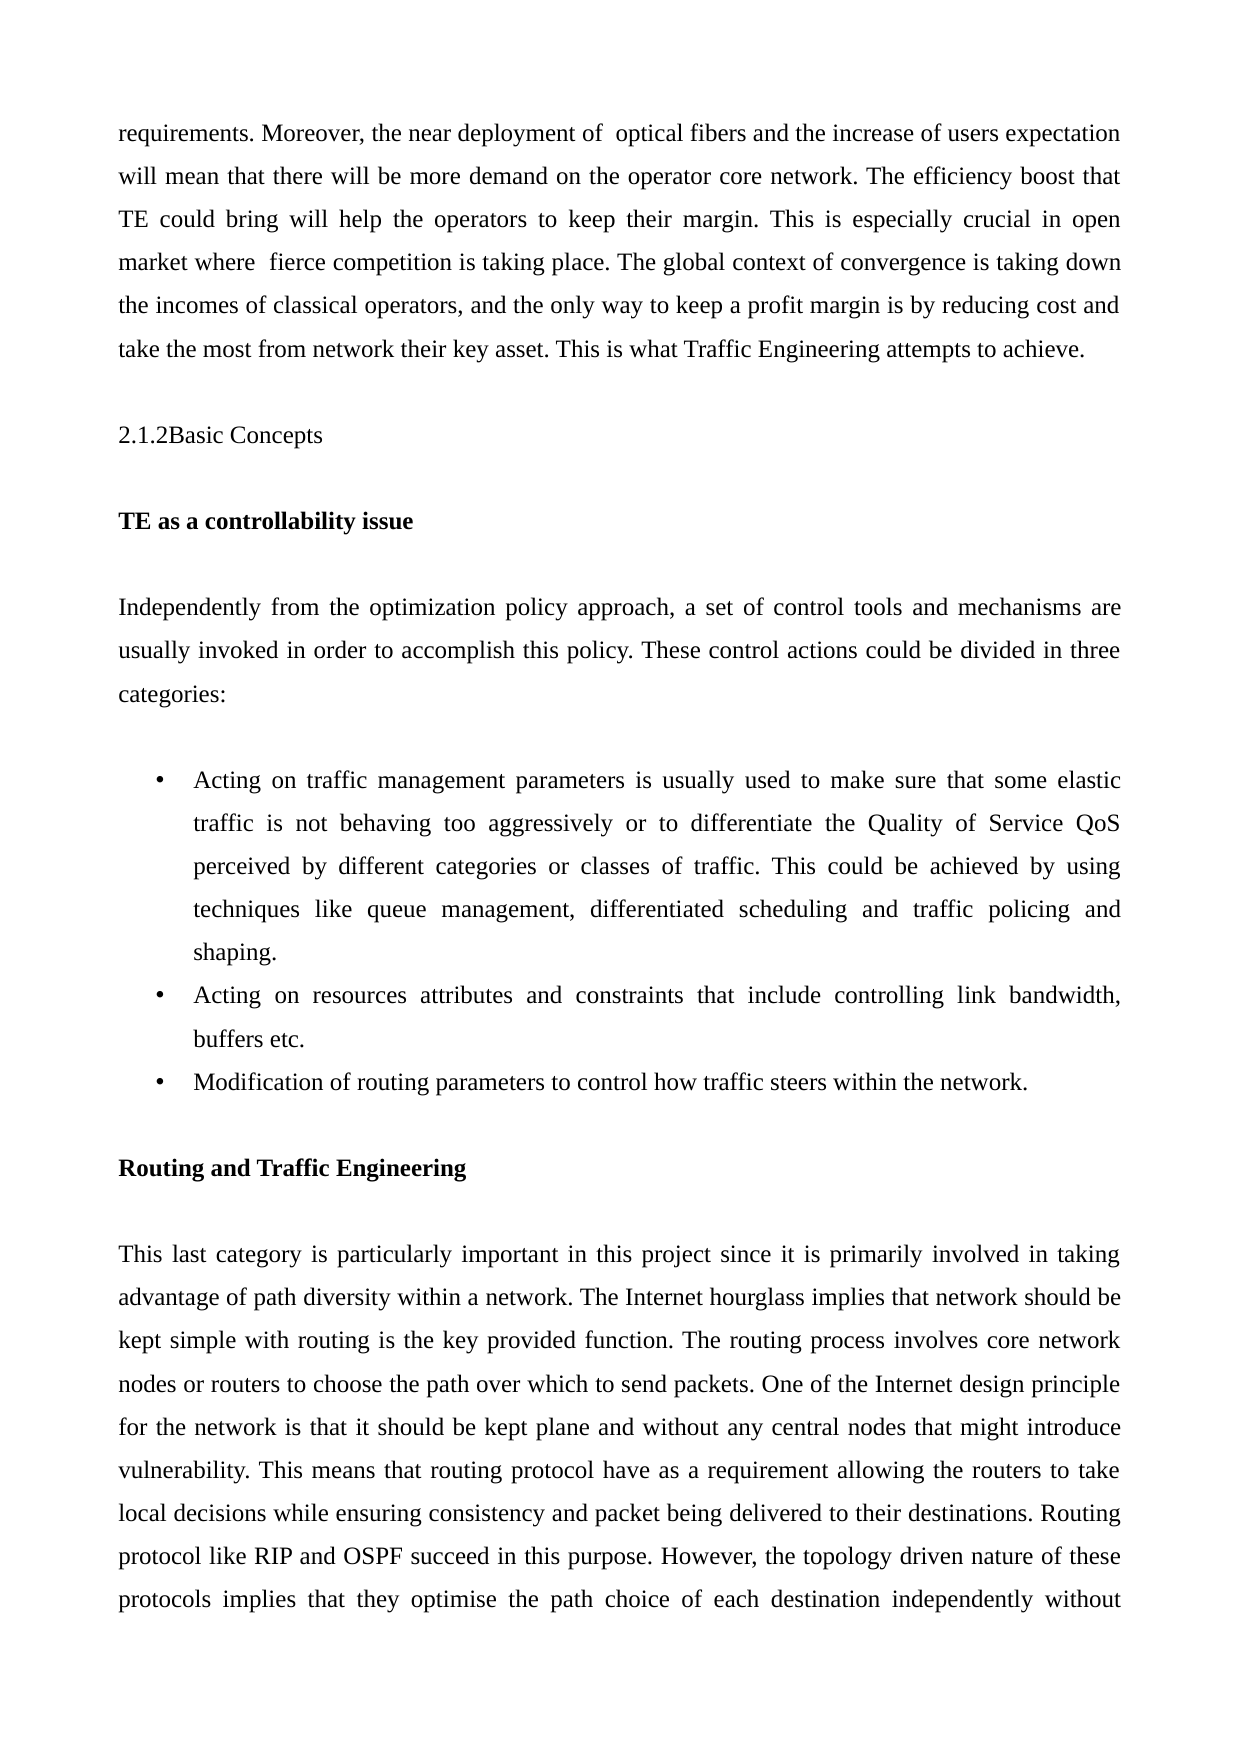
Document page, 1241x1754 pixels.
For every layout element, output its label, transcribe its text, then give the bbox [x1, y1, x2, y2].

list Modification of routing parameters to control how traffic steers within the network. [156, 1067, 1122, 1096]
text Routing and Traffic Engineering [118, 1153, 1122, 1182]
list Acting on traffic management parameters is usually used to make sure that some elastic traffic is not behaving too aggressively or to differentiate the Quality of Service QoS perceived by different categories or classes of traffic. This could be achieved by using techniques like queue management, differentiated scheduling and traffic policing and shaping. [156, 765, 1122, 966]
text 2.1.2Basic Concepts [118, 420, 1122, 449]
text This last category is particularly important in this project since it is primarily involved in taking advantage of path diversity within a network. The Internet hourglass implies that network should be kept simple with routing is the key provided function. The routing process involves core network nodes or routers to choose the path over which to send packets. One of the Internet design principle for the network is that it should be kept plane and without any central nodes that might introduce vulnerability. This means that routing protocol have as a requirement allowing the routers to take local decisions while ensuring consistency and packet being delivered to their destinations. Routing protocol like RIP and OSPF succeed in this purpose. However, the topology driven nature of these protocols implies that they optimise the path choice of each destination independently without [118, 1239, 1122, 1613]
text requirements. Moreover, the near deployment of optical fibers and the increase of users expectation will mean that there will be more demand on the operator core network. The efficiency boost that TE could bring will help the operators to keep their margin. This is especially crucial in open market where fierce competition is taking place. The global context of convergence is taking down the incomes of classical operators, and the only way to keep a profit margin is by reducing cost and take the most from network their key asset. This is what Traffic Engineering attempts to achieve. [118, 118, 1122, 362]
text Independently from the optimization policy approach, a set of control tools and mechanisms are usually invoked in order to accomplish this policy. These control actions could be divided in three categories: [118, 592, 1122, 707]
text TE as a controllability issue [118, 506, 1122, 535]
list Acting on resources attributes and constraints that include controlling link bandwidth, buffers etc. [156, 981, 1122, 1052]
